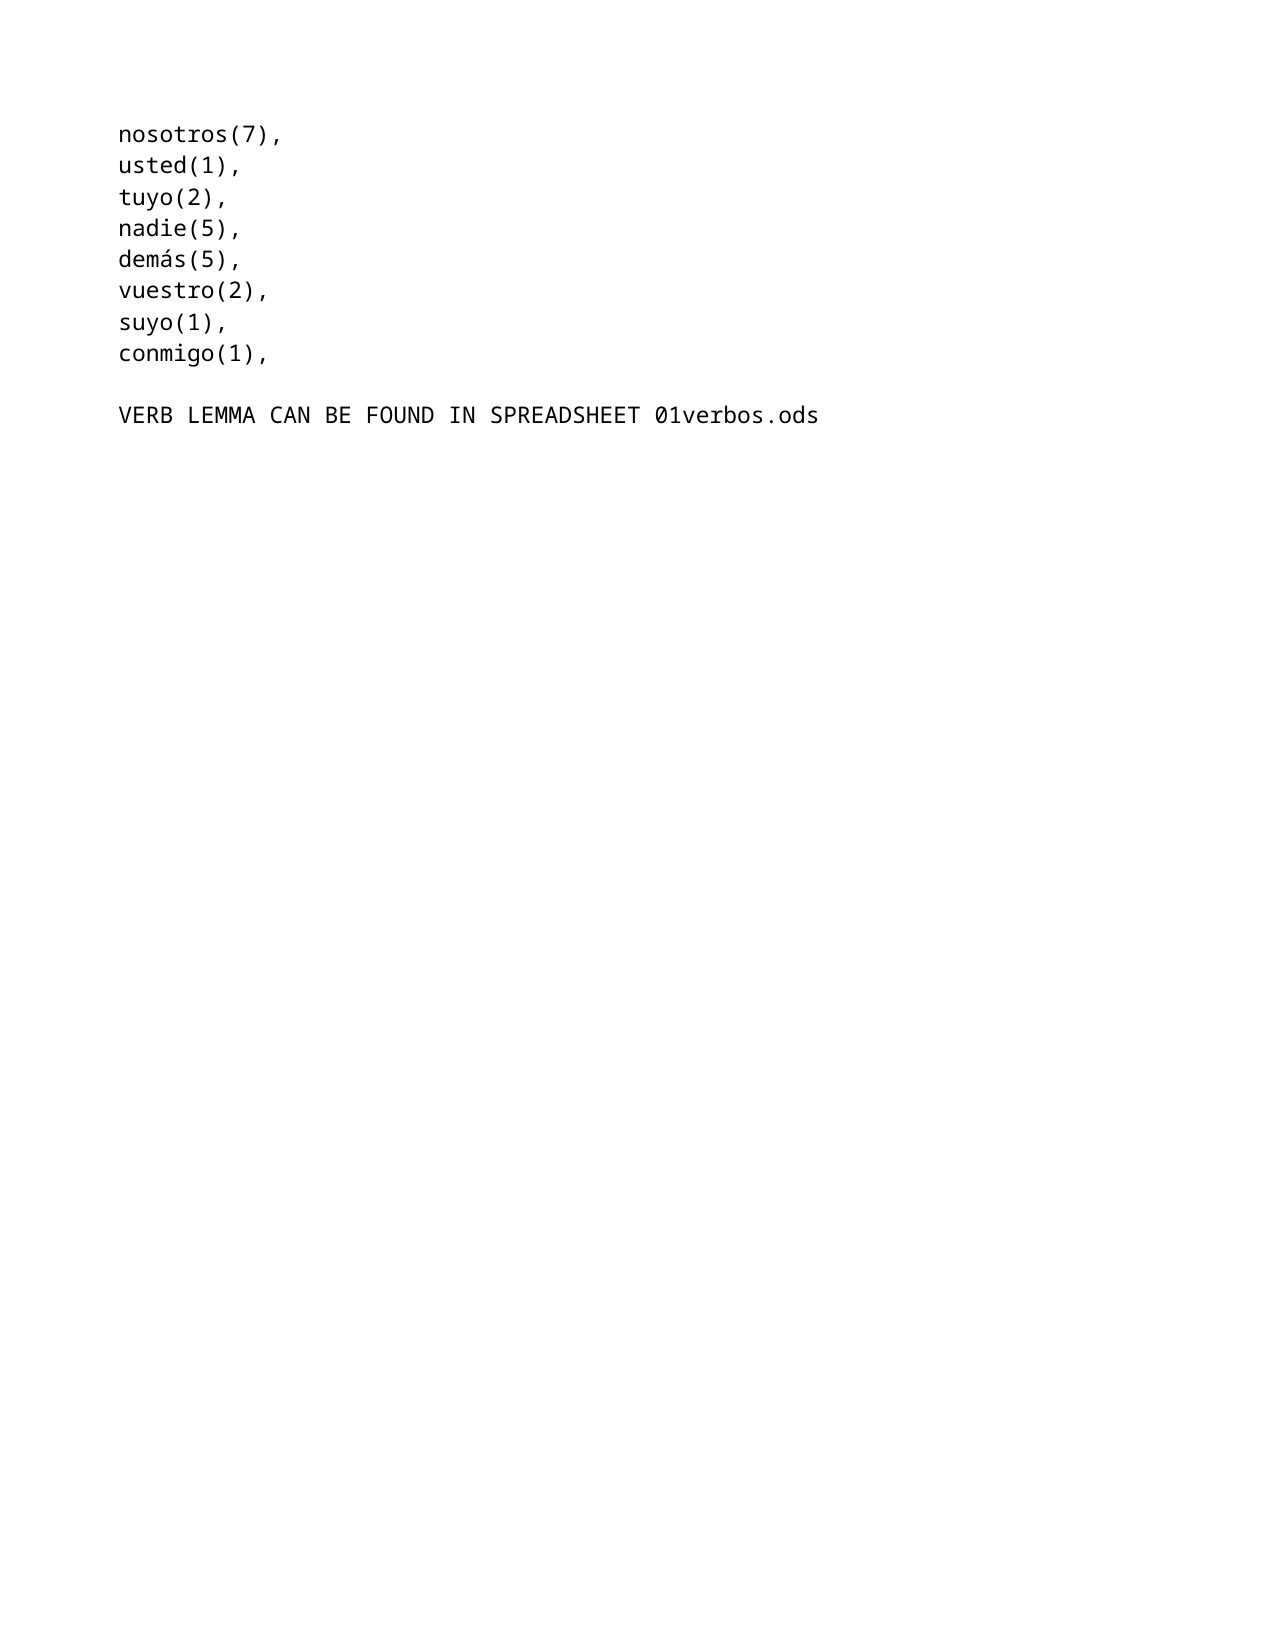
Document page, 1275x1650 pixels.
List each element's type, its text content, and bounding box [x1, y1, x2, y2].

text conmigo(1), [118, 337, 1157, 368]
text VERB LEMMA CAN BE FOUND IN SPREADSHEET 01verbos.ods [118, 399, 1157, 431]
text nosotros(7), [118, 118, 1157, 149]
text suyo(1), [118, 306, 1157, 337]
text nadie(5), [118, 212, 1157, 243]
text demás(5), [118, 243, 1157, 274]
text usted(1), [118, 149, 1157, 181]
text vuestro(2), [118, 274, 1157, 306]
text tuyo(2), [118, 181, 1157, 212]
